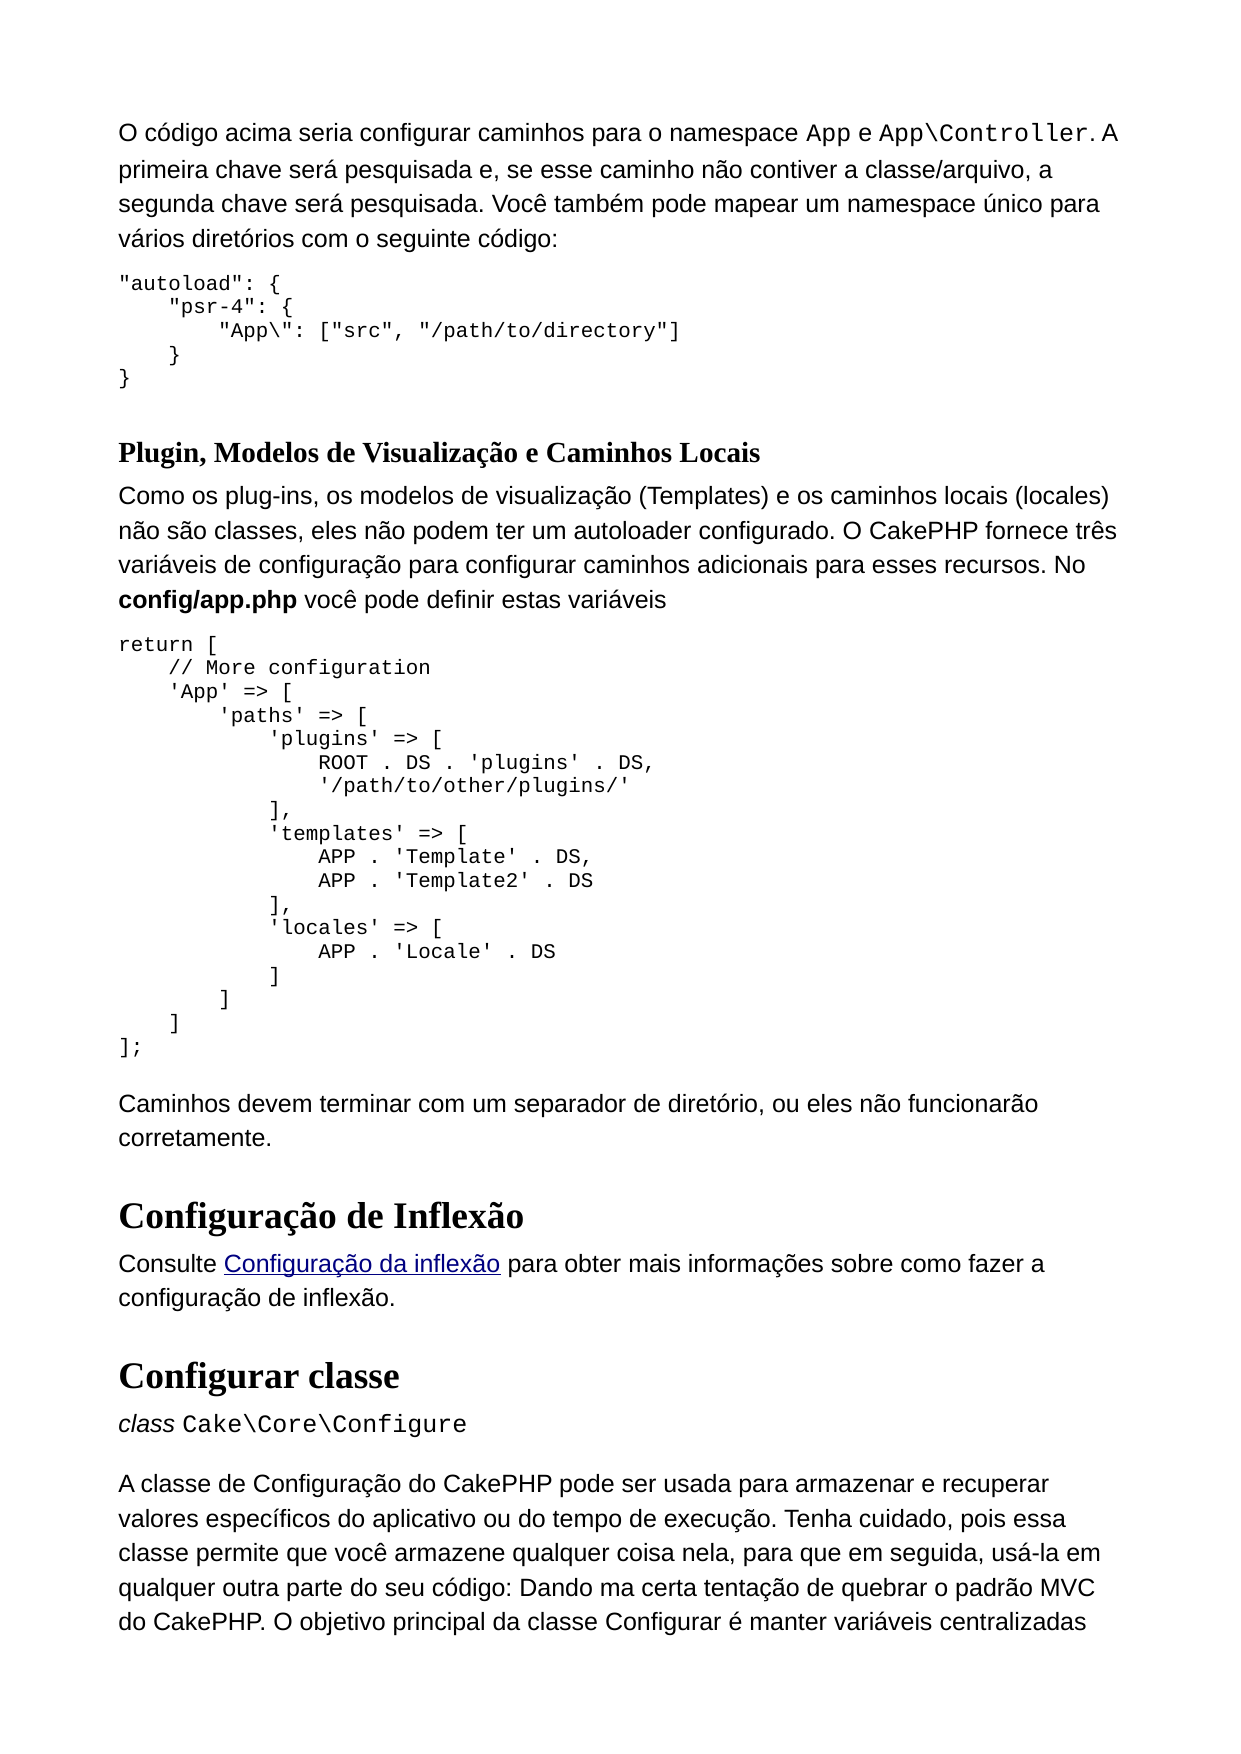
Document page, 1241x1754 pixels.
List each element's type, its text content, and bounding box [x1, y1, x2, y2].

text "psr-4": { [118, 296, 1122, 320]
subtitle Configuração de Inflexão [118, 1193, 1122, 1236]
text ], [118, 799, 1122, 823]
text 'templates' => [ [118, 823, 1122, 846]
text ], [118, 894, 1122, 917]
text ROOT . DS . 'plugins' . DS, [118, 752, 1122, 776]
text 'paths' => [ [118, 704, 1122, 728]
text O código acima seria configurar caminhos para o namespace App e App\Controller. A primeira chave será pesquisada e, se esse caminho não contiver a classe/arquivo, a segunda chave será pesquisada. Você também pode mapear um namespace único para vários diretórios com o seguinte código: [118, 118, 1122, 252]
text Como os plug-ins, os modelos de visualização (Templates) e os caminhos locais (locales) não são classes, eles não podem ter um autoloader configurado. O CakePHP fornece três variáveis de configuração para configurar caminhos adicionais para esses recursos. No config/app.php você pode definir estas variáveis [118, 481, 1122, 613]
text 'locales' => [ [118, 917, 1122, 941]
text Consulte Configuração da inflexão para obter mais informações sobre como fazer a configuração de inflexão. [118, 1249, 1122, 1312]
text return [ [118, 634, 1122, 657]
text 'plugins' => [ [118, 728, 1122, 752]
text APP . 'Locale' . DS [118, 941, 1122, 965]
text "autoload": { [118, 273, 1122, 296]
text // More configuration [118, 657, 1122, 681]
text ] [118, 965, 1122, 988]
text } [118, 344, 1122, 367]
text APP . 'Template2' . DS [118, 870, 1122, 894]
text ]; [118, 1036, 1122, 1059]
text "App\": ["src", "/path/to/directory"] [118, 320, 1122, 344]
text A classe de Configuração do CakePHP pode ser usada para armazenar e recuperar valores específicos do aplicativo ou do tempo de execução. Tenha cuidado, pois essa classe permite que você armazene qualquer coisa nela, para que em seguida, usá-la em qualquer outra parte do seu código: Dando ma certa tentação de quebrar o padrão MVC do CakePHP. O objetivo principal da classe Configurar é manter variáveis centralizadas [118, 1469, 1122, 1636]
subtitle Configurar classe [118, 1353, 1122, 1396]
text Caminhos devem terminar com um separador de diretório, ou eles não funcionarão corretamente. [118, 1089, 1122, 1152]
text '/path/to/other/plugins/' [118, 776, 1122, 799]
subtitle Plugin, Modelos de Visualização e Caminhos Locais [118, 435, 1122, 469]
text ] [118, 1012, 1122, 1036]
text ] [118, 988, 1122, 1012]
text 'App' => [ [118, 681, 1122, 704]
subtitle class Cake\Core\Configure [118, 1409, 1122, 1440]
text } [118, 367, 1122, 391]
text APP . 'Template' . DS, [118, 846, 1122, 870]
